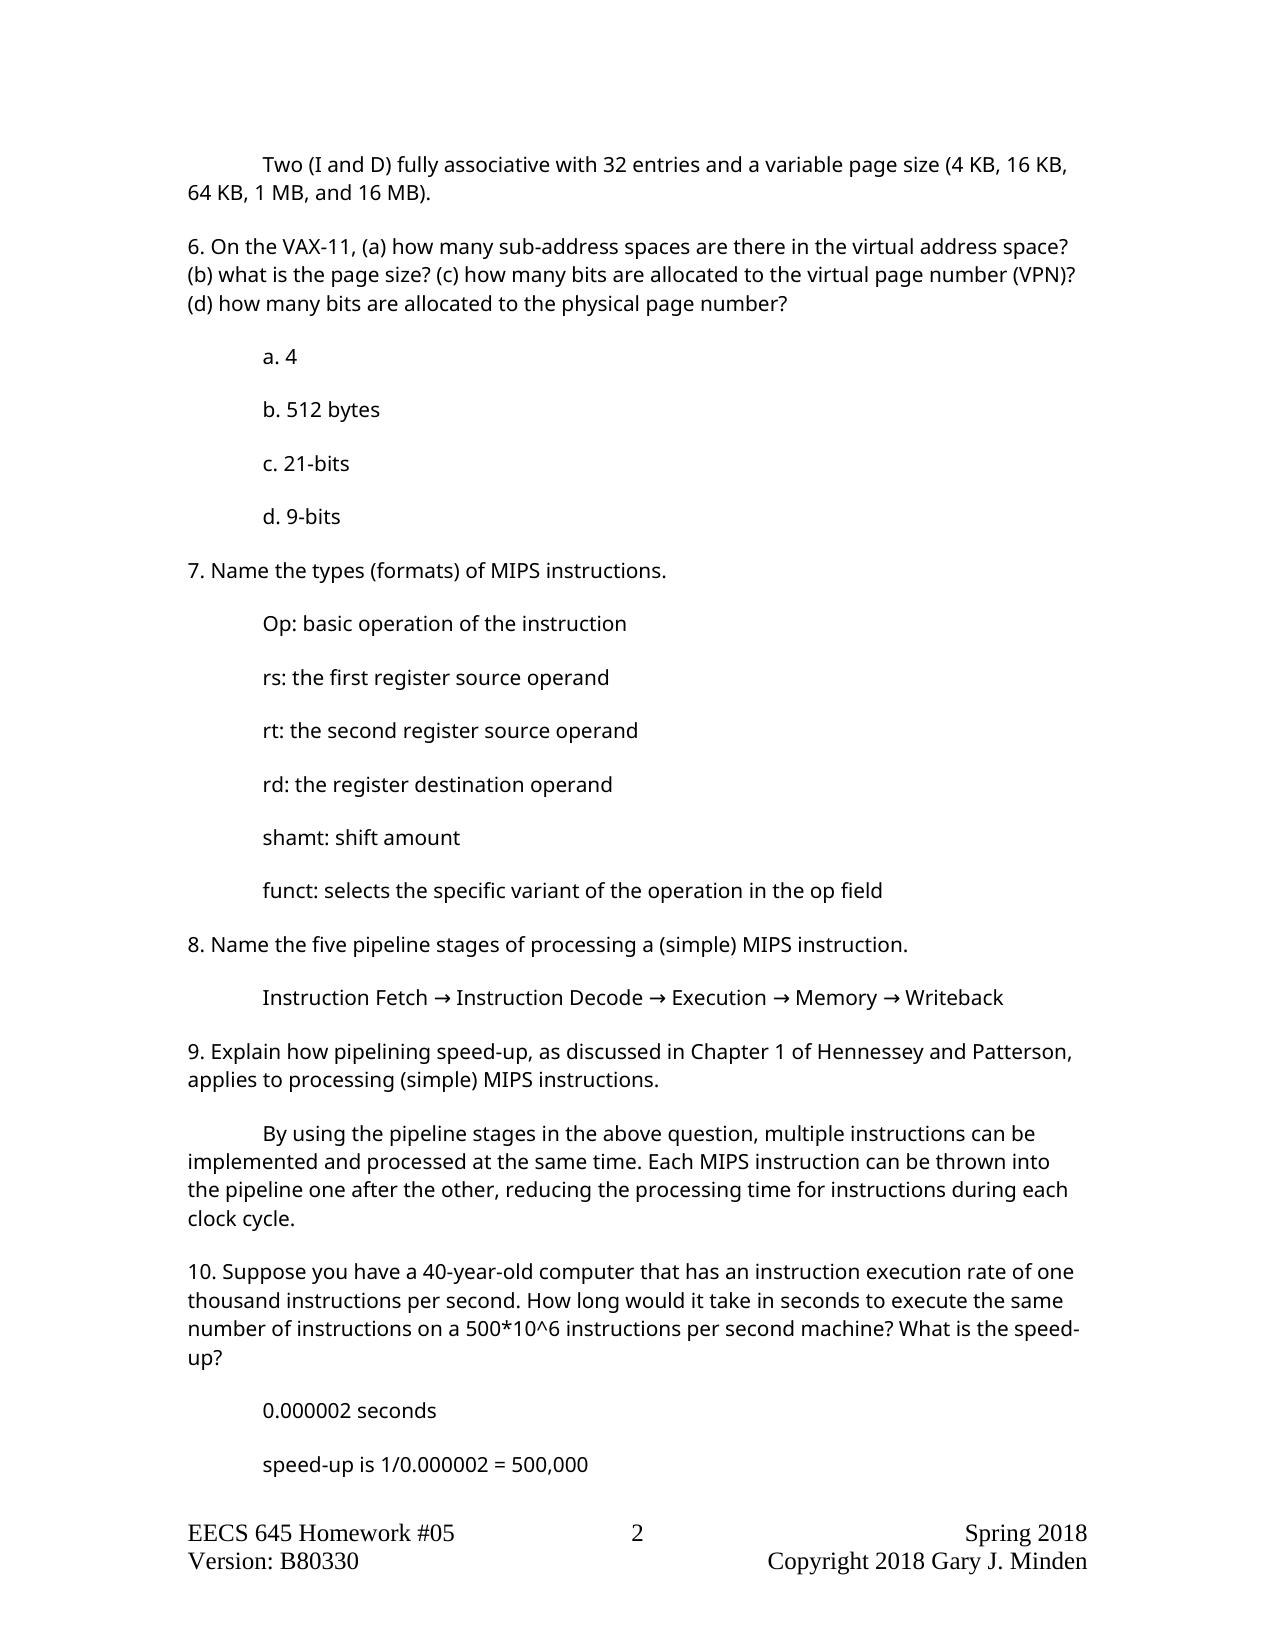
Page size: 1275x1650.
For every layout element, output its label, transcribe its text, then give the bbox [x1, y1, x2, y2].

text shamt: shift amount [187, 823, 1087, 852]
text 9. Explain how pipelining speed-up, as discussed in Chapter 1 of Hennessey and Patterson, applies to processing (simple) MIPS instructions. [187, 1037, 1087, 1094]
text rs: the first register source operand [187, 663, 1087, 691]
text 0.000002 seconds [187, 1396, 1087, 1425]
text Op: basic operation of the instruction [187, 609, 1087, 638]
text rd: the register destination operand [187, 770, 1087, 798]
text 6. On the VAX-11, (a) how many sub-address spaces are there in the virtual address space? (b) what is the page size? (c) how many bits are allocated to the virtual page number (VPN)? (d) how many bits are allocated to the physical page number? [187, 232, 1087, 317]
text Instruction Fetch → Instruction Decode → Execution → Memory → Writeback [187, 983, 1087, 1012]
text funct: selects the specific variant of the operation in the op field [187, 877, 1087, 905]
text Two (I and D) fully associative with 32 entries and a variable page size (4 KB, 16 KB, 64 KB, 1 MB, and 16 MB). [187, 150, 1087, 207]
text b. 512 bytes [187, 396, 1087, 424]
text c. 21-bits [187, 449, 1087, 477]
text rt: the second register source operand [187, 716, 1087, 745]
text 10. Suppose you have a 40-year-old computer that has an instruction execution rate of one thousand instructions per second. How long would it take in seconds to execute the same number of instructions on a 500*10^6 instructions per second machine? What is the speed-up? [187, 1257, 1087, 1371]
text a. 4 [187, 342, 1087, 371]
text 7. Name the types (formats) of MIPS instructions. [187, 556, 1087, 584]
text 8. Name the five pipeline stages of processing a (simple) MIPS instruction. [187, 930, 1087, 958]
text d. 9-bits [187, 502, 1087, 531]
text speed-up is 1/0.000002 = 500,000 [187, 1450, 1087, 1478]
text By using the pipeline stages in the above question, multiple instructions can be implemented and processed at the same time. Each MIPS instruction can be thrown into the pipeline one after the other, reducing the processing time for instructions during each clock cycle. [187, 1119, 1087, 1232]
